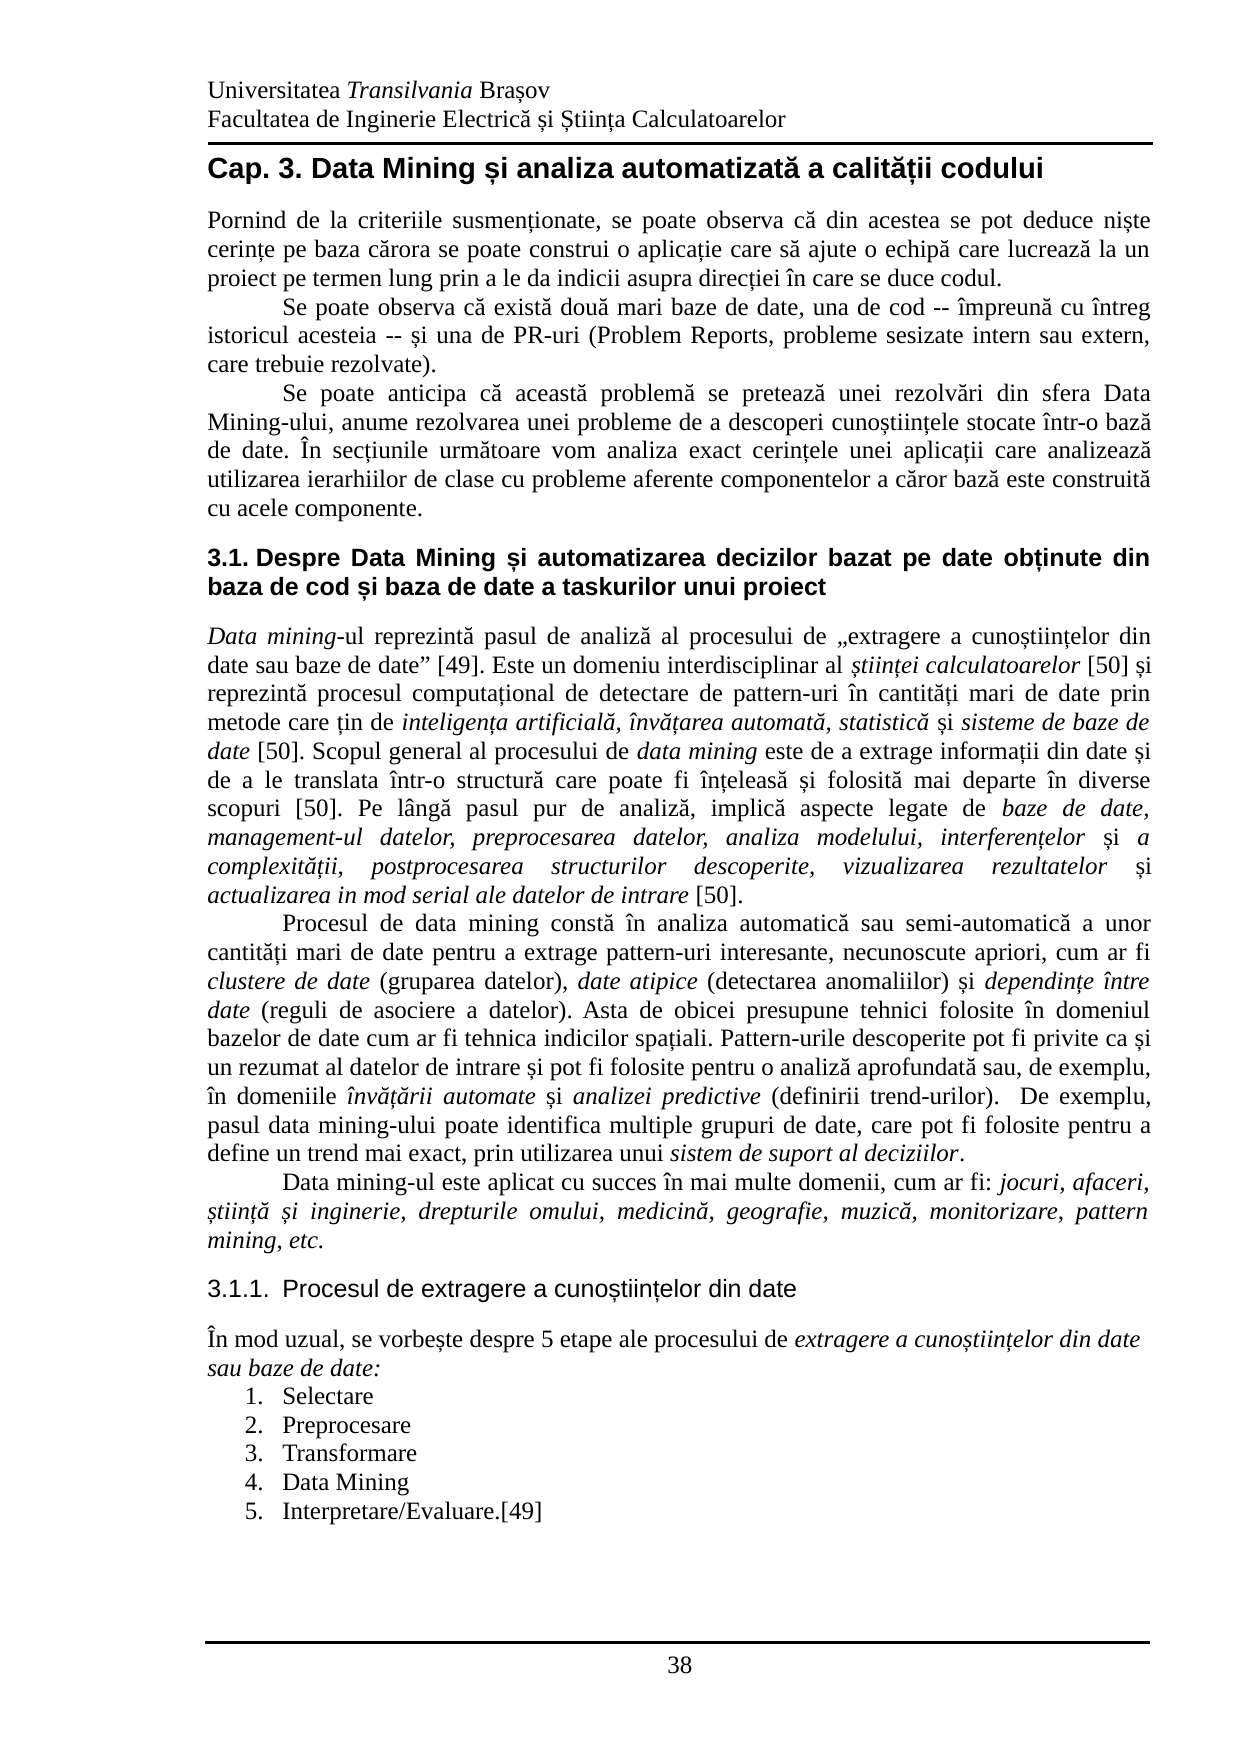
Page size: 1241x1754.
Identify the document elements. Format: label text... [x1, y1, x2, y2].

text Data mining-ul reprezintă pasul de analiză al procesului de „extragere a cunoștiințelor din date sau baze de date” [49]. Este un domeniu interdisciplinar al științei calculatoarelor [50] și reprezintă procesul computațional de detectare de pattern-uri în cantități mari de date prin metode care țin de inteligența artificială, învățarea automată, statistică și sisteme de baze de date [50]. Scopul general al procesului de data mining este de a extrage informații din date și de a le translata într-o structură care poate fi înțeleasă și folosită mai departe în diverse scopuri [50]. Pe lângă pasul pur de analiză, implică aspecte legate de baze de date, management-ul datelor, preprocesarea datelor, analiza modelului, interferențelor și a complexității, postprocesarea structurilor descoperite, vizualizarea rezultatelor și actualizarea in mod serial ale datelor de intrare [50]. [207, 621, 1152, 908]
list Preprocesare [244, 1410, 1152, 1439]
list Interpretare/Evaluare.[49] [244, 1496, 1152, 1525]
text Se poate anticipa că această problemă se pretează unei rezolvări din sfera Data Mining-ului, anume rezolvarea unei probleme de a descoperi cunoștiințele stocate într-o bază de date. În secțiunile următoare vom analiza exact cerințele unei aplicații care analizează utilizarea ierarhiilor de clase cu probleme aferente componentelor a căror bază este construită cu acele componente. [207, 378, 1152, 522]
list Transformare [244, 1439, 1152, 1468]
subtitle Data Mining și analiza automatizată a calității codului [207, 151, 1152, 185]
text Pornind de la criteriile susmenționate, se poate observa că din acestea se pot deduce niște cerințe pe baza cărora se poate construi o aplicație care să ajute o echipă care lucrează la un proiect pe termen lung prin a le da indicii asupra direcției în care se duce codul. [207, 206, 1152, 292]
text Data mining-ul este aplicat cu succes în mai multe domenii, cum ar fi: jocuri, afaceri, știință și inginerie, drepturile omului, medicină, geografie, muzică, monitorizare, pattern mining, etc. [207, 1167, 1152, 1253]
list Selectare [244, 1381, 1152, 1410]
text Procesul de data mining constă în analiza automatică sau semi-automatică a unor cantități mari de date pentru a extrage pattern-uri interesante, necunoscute apriori, cum ar fi clustere de date (gruparea datelor), date atipice (detectarea anomaliilor) și dependințe între date (reguli de asociere a datelor). Asta de obicei presupune tehnici folosite în domeniul bazelor de date cum ar fi tehnica indicilor spațiali. Pattern-urile descoperite pot fi privite ca și un rezumat al datelor de intrare și pot fi folosite pentru o analiză aprofundată sau, de exemplu, în domeniile învățării automate și analizei predictive (definirii trend-urilor). De exemplu, pasul data mining-ului poate identifica multiple grupuri de date, care pot fi folosite pentru a define un trend mai exact, prin utilizarea unui sistem de suport al deciziilor. [207, 908, 1152, 1167]
subtitle Procesul de extragere a cunoștiințelor din date [207, 1274, 1152, 1303]
list Data Mining [244, 1468, 1152, 1496]
text În mod uzual, se vorbește despre 5 etape ale procesului de extragere a cunoștiințelor din date sau baze de date: [207, 1324, 1152, 1381]
text Se poate observa că există două mari baze de date, una de cod -- împreună cu întreg istoricul acesteia -- și una de PR-uri (Problem Reports, probleme sesizate intern sau extern, care trebuie rezolvate). [207, 292, 1152, 378]
subtitle Despre Data Mining și automatizarea decizilor bazat pe date obținute din baza de cod și baza de date a taskurilor unui proiect [207, 543, 1152, 600]
